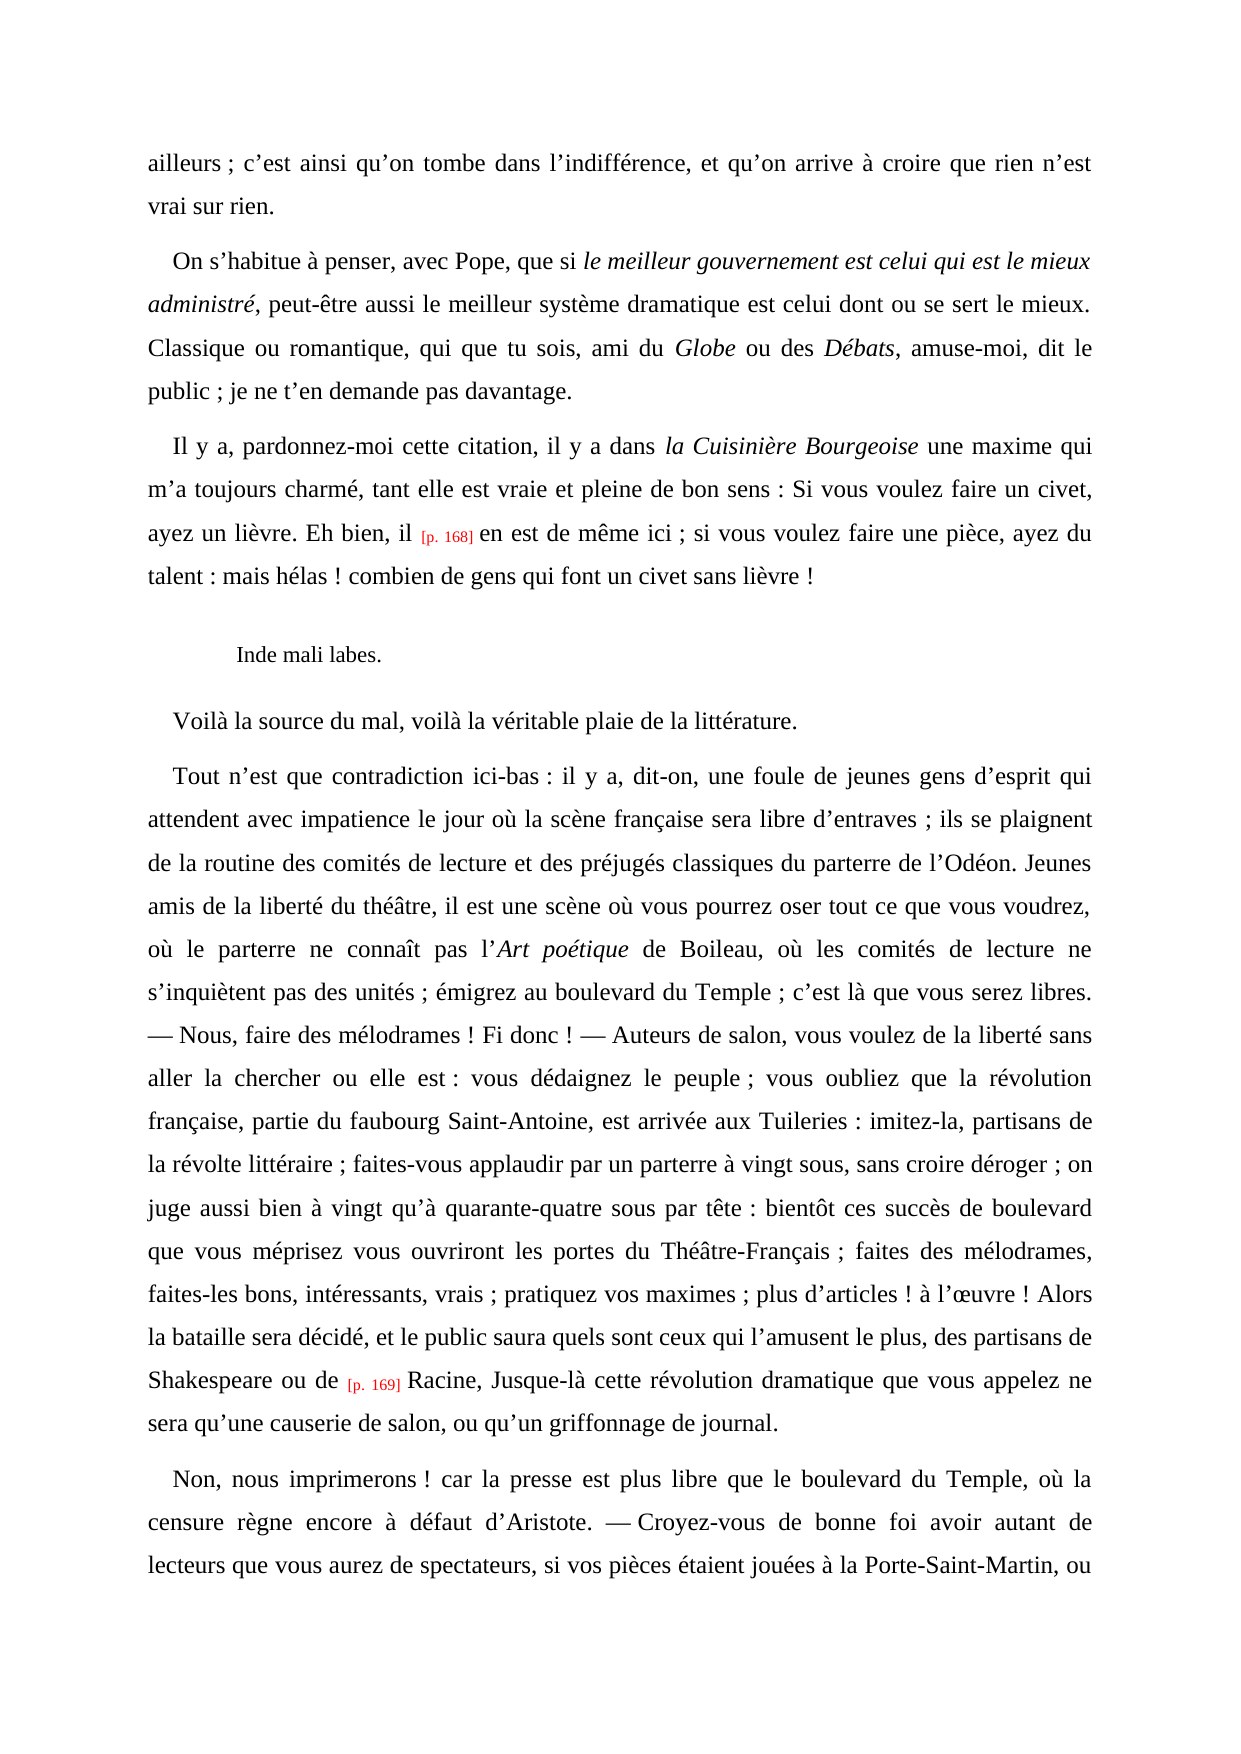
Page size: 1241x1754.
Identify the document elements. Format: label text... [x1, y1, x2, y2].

text On s’habitue à penser, avec Pope, que si le meilleur gouvernement est celui qui est le mieux administré, peut-être aussi le meilleur système dramatique est celui dont ou se sert le mieux. Classique ou romantique, qui que tu sois, ami du Globe ou des Débats, amuse-moi, dit le public ; je ne t’en demande pas davantage. [148, 246, 1093, 404]
text Non, nous imprimerons ! car la presse est plus libre que le boulevard du Temple, où la censure règne encore à défaut d’Aristote. — Croyez-vous de bonne foi avoir autant de lecteurs que vous aurez de spectateurs, si vos pièces étaient jouées à la Porte-Saint-Martin, ou [148, 1464, 1093, 1579]
text Inde mali labes. [236, 641, 1093, 668]
text ailleurs ; c’est ainsi qu’on tombe dans l’indifférence, et qu’on arrive à croire que rien n’est vrai sur rien. [148, 148, 1093, 219]
text Tout n’est que contradiction ici-bas : il y a, dit-on, une foule de jeunes gens d’esprit qui attendent avec impatience le jour où la scène française sera libre d’entraves ; ils se plaignent de la routine des comités de lecture et des préjugés classiques du parterre de l’Odéon. Jeunes amis de la liberté du théâtre, il est une scène où vous pourrez oser tout ce que vous voudrez, où le parterre ne connaît pas l’Art poétique de Boileau, où les comités de lecture ne s’inquiètent pas des unités ; émigrez au boulevard du Temple ; c’est là que vous serez libres. — Nous, faire des mélodrames ! Fi donc ! — Auteurs de salon, vous voulez de la liberté sans aller la chercher ou elle est : vous dédaignez le peuple ; vous oubliez que la révolution française, partie du faubourg Saint-Antoine, est arrivée aux Tuileries : imitez-la, partisans de la révolte littéraire ; faites-vous applaudir par un parterre à vingt sous, sans croire déroger ; on juge aussi bien à vingt qu’à quarante-quatre sous par tête : bientôt ces succès de boulevard que vous méprisez vous ouvriront les portes du Théâtre-Français ; faites des mélodrames, faites-les bons, intéressants, vrais ; pratiquez vos maximes ; plus d’articles ! à l’œuvre ! Alors la bataille sera décidé, et le public saura quels sont ceux qui l’amusent le plus, des partisans de Shakespeare ou de [p. 169] Racine, Jusque-là cette révolution dramatique que vous appelez ne sera qu’une causerie de salon, ou qu’un griffonnage de journal. [148, 761, 1093, 1437]
text Il y a, pardonnez-moi cette citation, il y a dans la Cuisinière Bourgeoise une maxime qui m’a toujours charmé, tant elle est vraie et pleine de bon sens : Si vous voulez faire un civet, ayez un lièvre. Eh bien, il [p. 168] en est de même ici ; si vous voulez faire une pièce, ayez du talent : mais hélas ! combien de gens qui font un civet sans lièvre ! [148, 431, 1093, 589]
text Voilà la source du mal, voilà la véritable plaie de la littérature. [148, 706, 1093, 734]
